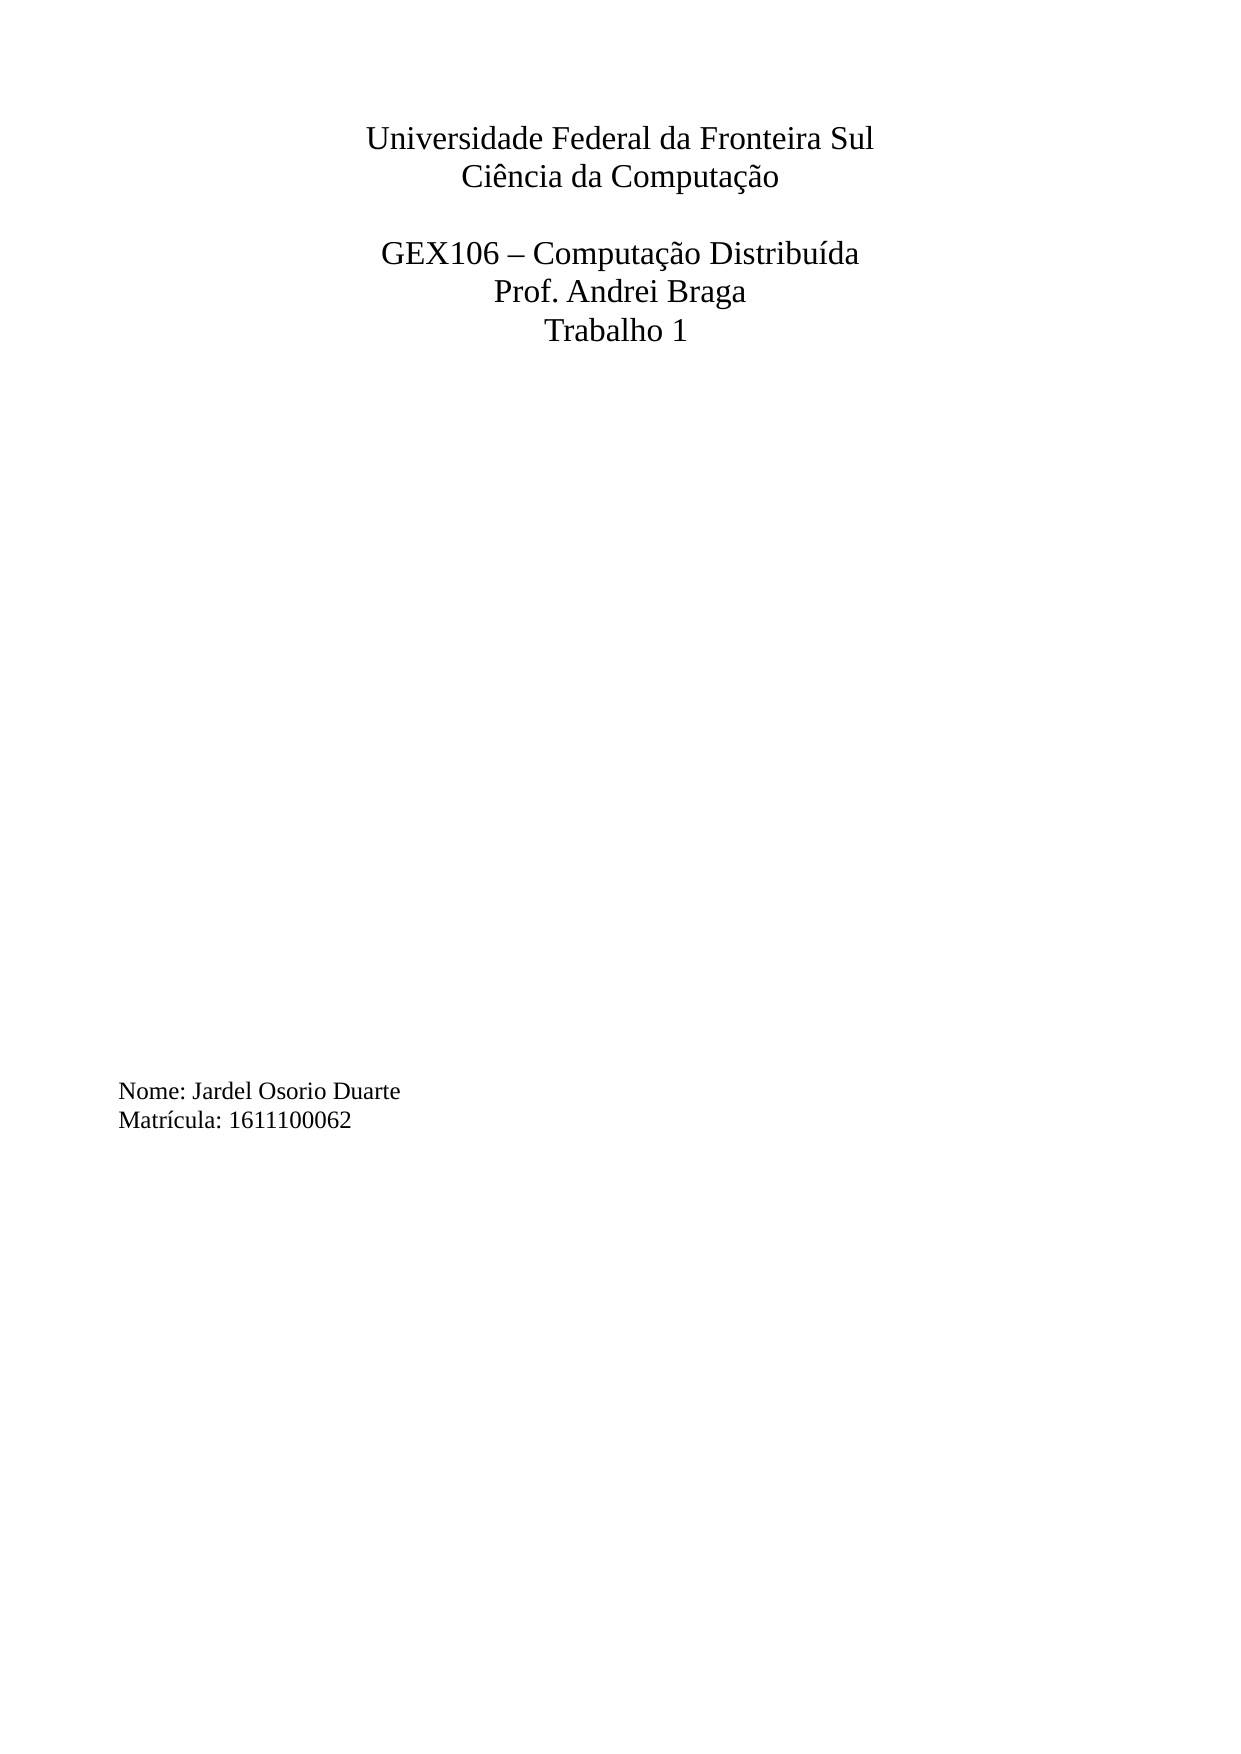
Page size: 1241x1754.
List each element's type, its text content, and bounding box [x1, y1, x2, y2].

text Nome: Jardel Osorio Duarte [118, 1076, 1122, 1105]
text Matrícula: 1611100062 [118, 1105, 1122, 1134]
text Ciência da Computação [118, 156, 1122, 195]
text GEX106 – Computação Distribuída [118, 233, 1122, 271]
text Prof. Andrei Braga [118, 271, 1122, 310]
text Universidade Federal da Fronteira Sul [118, 118, 1122, 156]
text Trabalho 1 [118, 310, 1122, 348]
